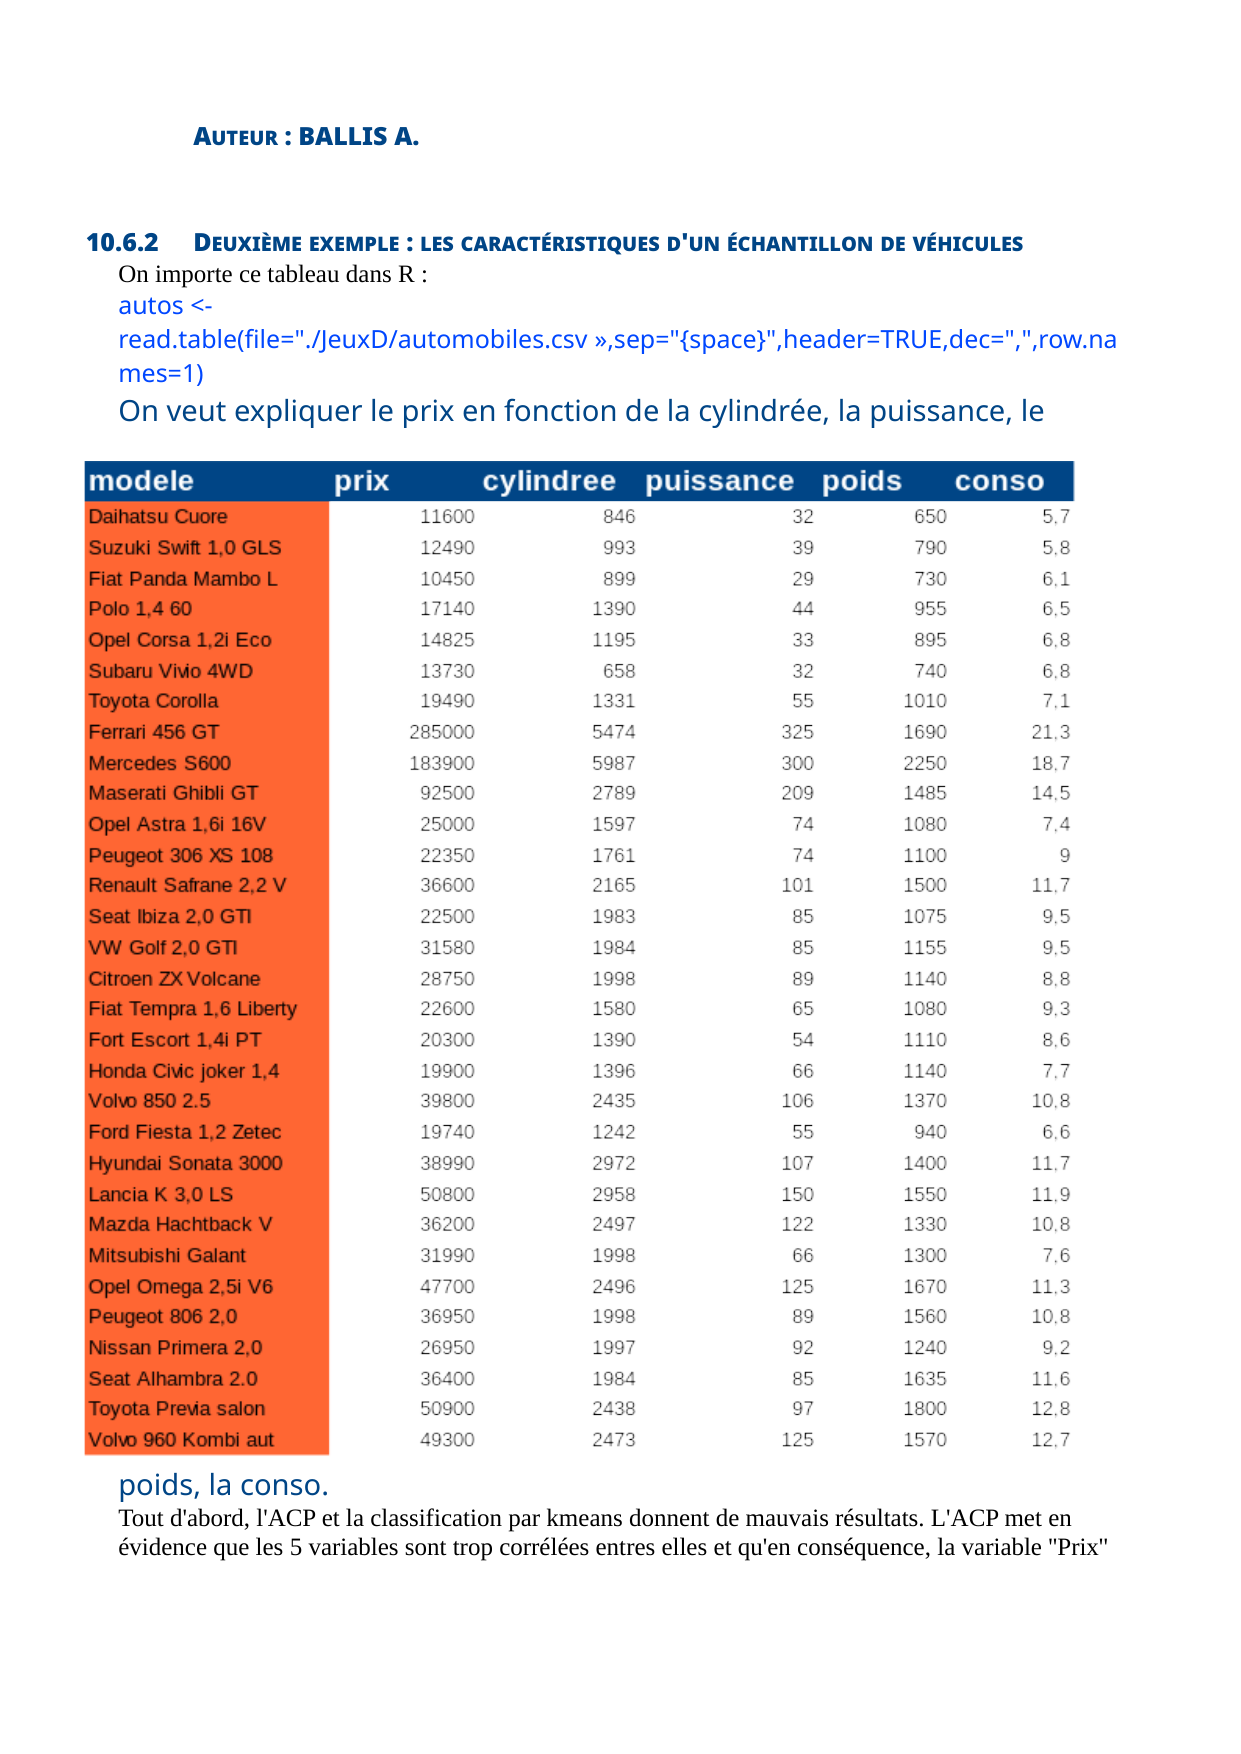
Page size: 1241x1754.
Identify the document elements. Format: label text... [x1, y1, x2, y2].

text Tout d'abord, l'ACP et la classification par kmeans donnent de mauvais résultats. L'ACP met en évidence que les 5 variables sont trop corrélées entres elles et qu'en conséquence, la variable ''Prix'' [118, 1503, 1123, 1561]
subtitle Deuxième exemple : les caractéristiques d'un échantillon de véhicules [79, 225, 1117, 259]
text autos <- read.table(file="./JeuxD/automobiles.csv »,sep="{space}",header=TRUE,dec=",",row.names=1) [118, 288, 1123, 390]
text On veut expliquer le prix en fonction de la cylindrée, la puissance, le poids, la conso. [118, 390, 1123, 1503]
text On importe ce tableau dans R : [118, 259, 1123, 288]
